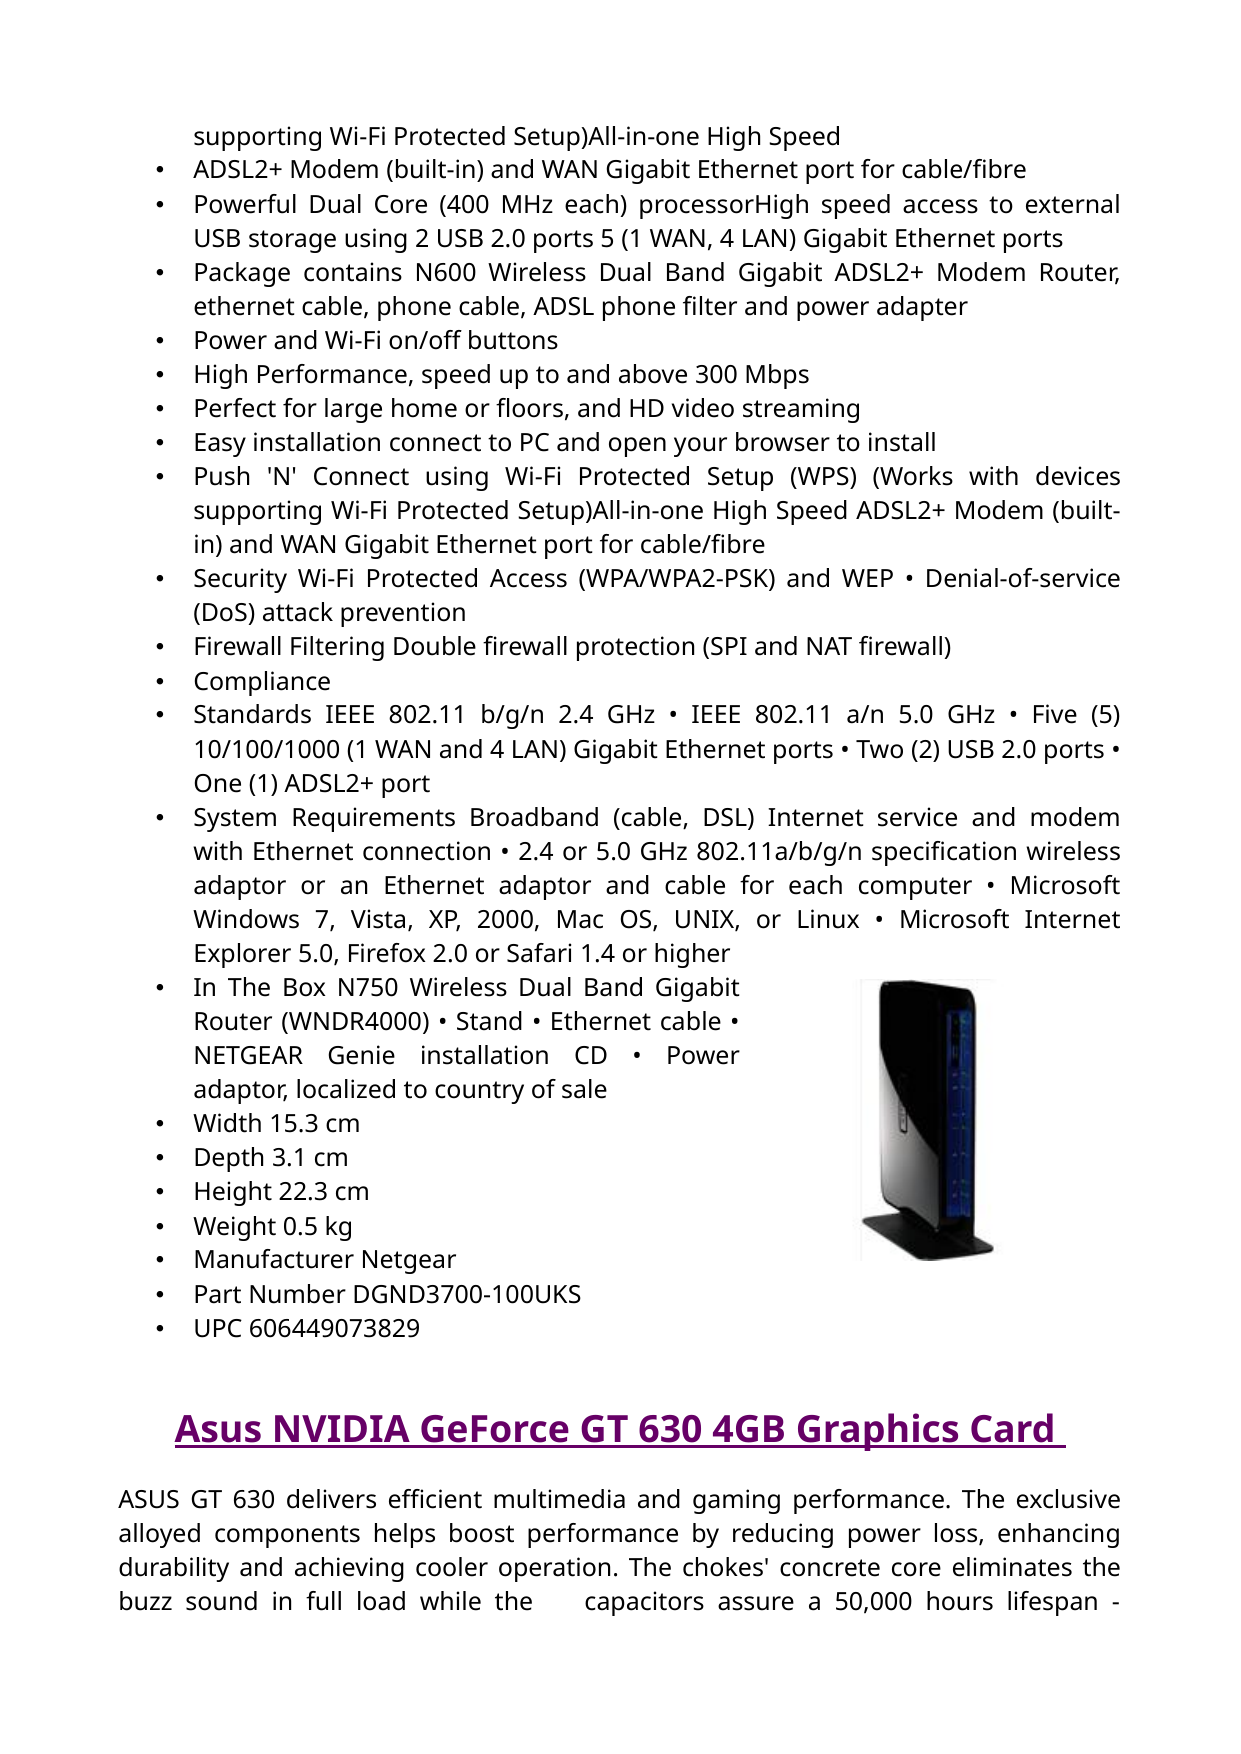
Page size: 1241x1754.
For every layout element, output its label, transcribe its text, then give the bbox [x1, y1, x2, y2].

list UPC 606449073829 [156, 1310, 1122, 1344]
list Compliance [156, 663, 1122, 697]
list Package contains N600 Wireless Dual Band Gigabit ADSL2+ Modem Router, ethernet cable, phone cable, ADSL phone filter and power adapter [156, 254, 1122, 322]
picture [740, 979, 1116, 1261]
subtitle Asus NVIDIA GeForce GT 630 4GB Graphics Card [118, 1402, 1122, 1453]
text ASUS GT 630 delivers efficient multimedia and gaming performance. The exclusive alloyed components helps boost performance by reducing power loss, enhancing durability and achieving cooler operation. The chokes' concrete core eliminates the buzz sound in full load while the capacitors assure a 50,000 hours lifespan [118, 1482, 1122, 1618]
list Manufacturer Netgear [156, 1242, 1122, 1276]
list Part Number DGND3700-100UKS [156, 1276, 1122, 1310]
list ADSL2+ Modem (built-in) and WAN Gigabit Ethernet port for cable/fibre [156, 152, 1122, 186]
list Firewall Filtering Double firewall protection (SPI and NAT firewall) [156, 629, 1122, 663]
list Security Wi-Fi Protected Access (WPA/WPA2-PSK) and WEP • Denial-of-service (DoS) attack prevention [156, 561, 1122, 629]
list Height 22.3 cm [156, 1174, 740, 1208]
list In The Box N750 Wireless Dual Band Gigabit Router (WNDR4000) • Stand • Ethernet cable • NETGEAR Genie installation CD • Power adaptor, localized to country of sale [156, 970, 1122, 1106]
list Standards IEEE 802.11 b/g/n 2.4 GHz • IEEE 802.11 a/n 5.0 GHz • Five (5) 10/100/1000 (1 WAN and 4 LAN) Gigabit Ethernet ports • Two (2) USB 2.0 ports • One (1) ADSL2+ port [156, 697, 1122, 799]
list Weight 0.5 kg [156, 1208, 740, 1242]
list Power and Wi-Fi on/off buttons [156, 322, 1122, 357]
list Powerful Dual Core (400 MHz each) processorHigh speed access to external USB storage using 2 USB 2.0 ports 5 (1 WAN, 4 LAN) Gigabit Ethernet ports [156, 186, 1122, 254]
list High Performance, speed up to and above 300 Mbps [156, 357, 1122, 391]
list System Requirements Broadband (cable, DSL) Internet service and modem with Ethernet connection • 2.4 or 5.0 GHz 802.11a/b/g/n specification wireless adaptor or an Ethernet adaptor and cable for each computer • Microsoft Windows 7, Vista, XP, 2000, Mac OS, UNIX, or Linux • Microsoft Internet Explorer 5.0, Firefox 2.0 or Safari 1.4 or higher [156, 799, 1122, 970]
list Perfect for large home or floors, and HD video streaming [156, 391, 1122, 425]
list supporting Wi-Fi Protected Setup)All-in-one High Speed [156, 118, 1122, 152]
list Push 'N' Connect using Wi-Fi Protected Setup (WPS) (Works with devices supporting Wi-Fi Protected Setup)All-in-one High Speed ADSL2+ Modem (built-in) and WAN Gigabit Ethernet port for cable/fibre [156, 459, 1122, 561]
list Width 15.3 cm [156, 1106, 740, 1140]
list Easy installation connect to PC and open your browser to install [156, 425, 1122, 459]
list Depth 3.1 cm [156, 1140, 740, 1174]
